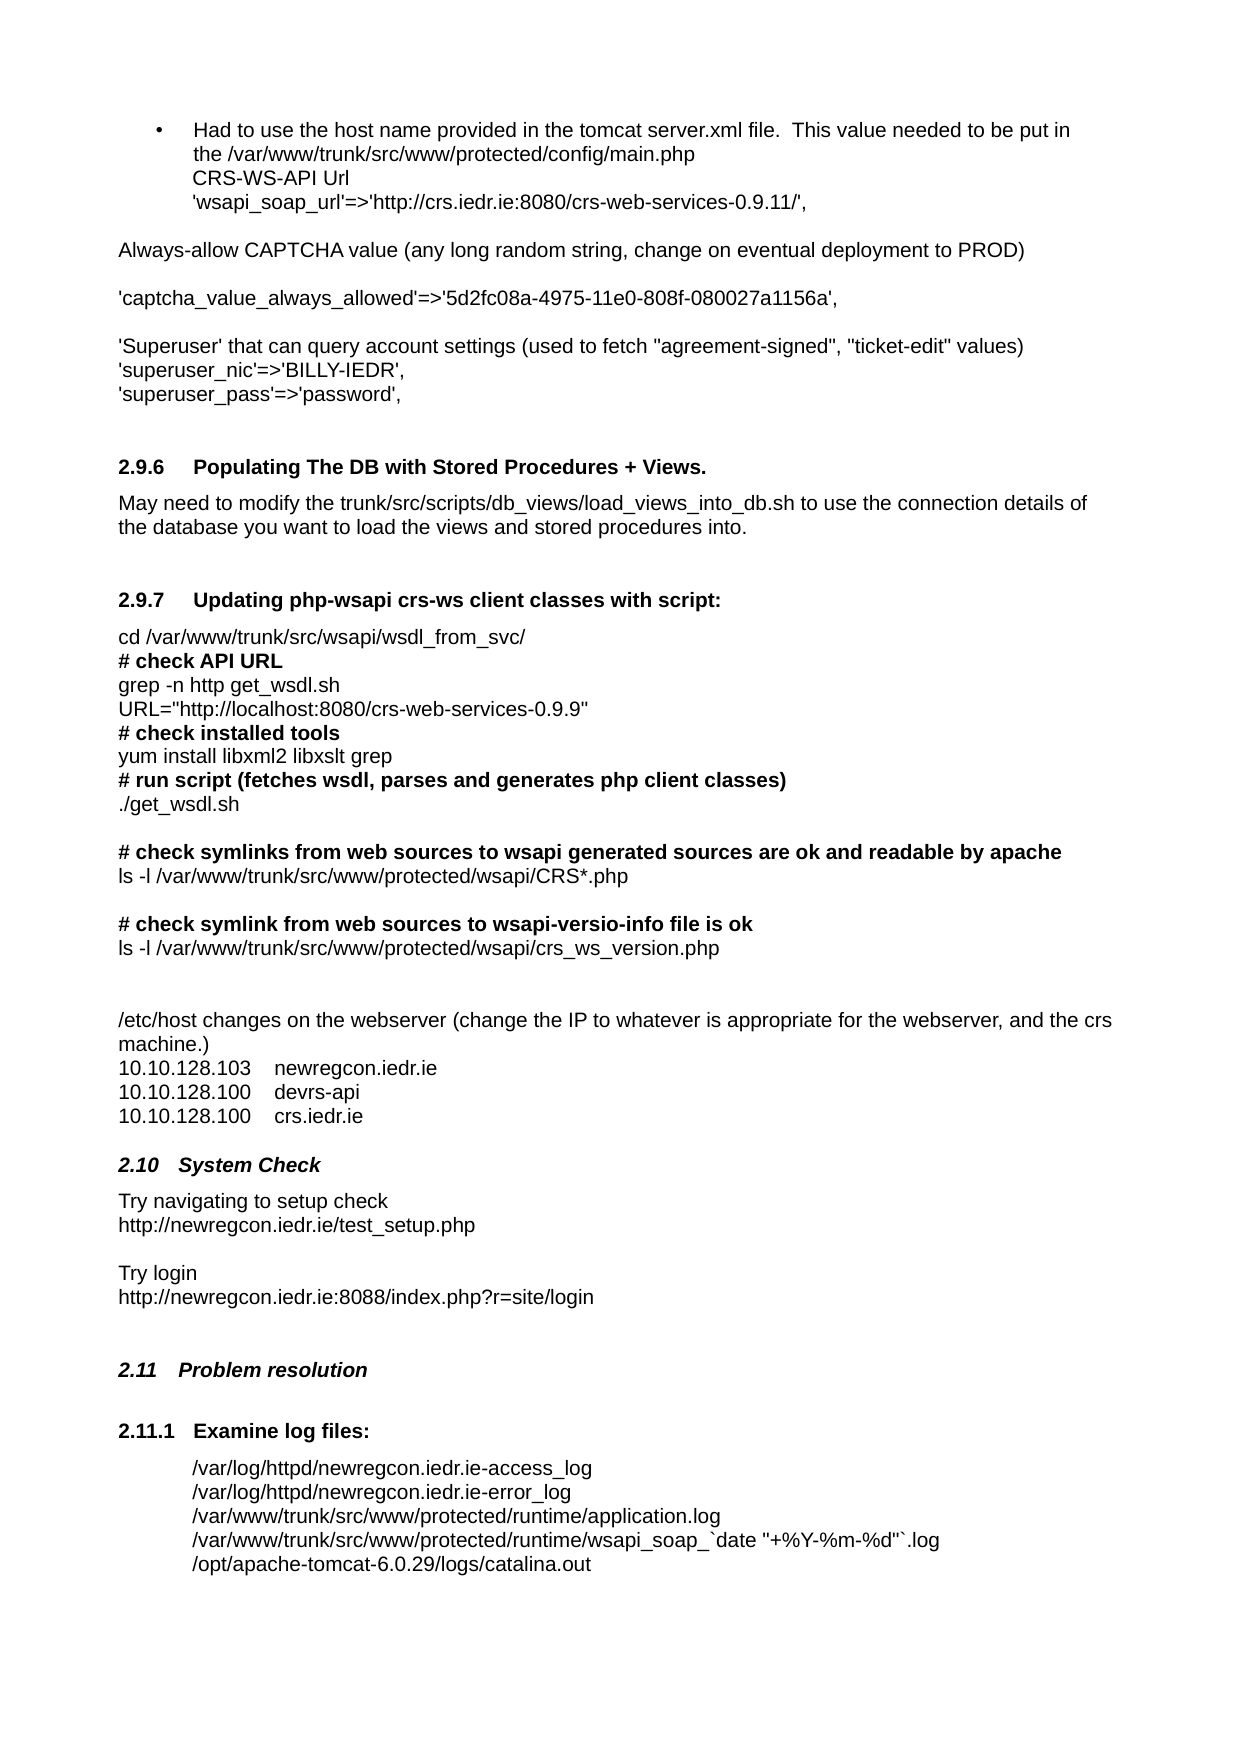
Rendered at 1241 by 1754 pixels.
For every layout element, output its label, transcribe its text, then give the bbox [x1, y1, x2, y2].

text 'wsapi_soap_url'=>'http://crs.iedr.ie:8080/crs-web-services-0.9.11/', [118, 190, 1122, 214]
text grep -n http get_wsdl.sh [118, 672, 1122, 696]
text cd /var/www/trunk/src/wsapi/wsdl_from_svc/ [118, 624, 1122, 648]
text /var/log/httpd/newregcon.iedr.ie-access_log [118, 1456, 1122, 1480]
text 'superuser_pass'=>'password', [118, 382, 1122, 406]
text # check symlink from web sources to wsapi-versio-info file is ok [118, 912, 1122, 936]
text http://newregcon.iedr.ie:8088/index.php?r=site/login [118, 1285, 1122, 1309]
text 10.10.128.100 devrs-api [118, 1080, 1122, 1104]
text 'Superuser' that can query account settings (used to fetch "agreement-signed", "ticket-edit" values) [118, 334, 1122, 358]
text 10.10.128.103 newregcon.iedr.ie [118, 1056, 1122, 1080]
text Try login [118, 1261, 1122, 1285]
text 'captcha_value_always_allowed'=>'5d2fc08a-4975-11e0-808f-080027a1156a', [118, 286, 1122, 310]
text /etc/host changes on the webserver (change the IP to whatever is appropriate for the webserver, and the crs machine.) [118, 1008, 1122, 1056]
subtitle Problem resolution [118, 1358, 1122, 1382]
text /opt/apache-tomcat-6.0.29/logs/catalina.out [118, 1552, 1122, 1576]
text /var/www/trunk/src/www/protected/runtime/wsapi_soap_`date "+%Y-%m-%d"`.log [118, 1528, 1122, 1552]
text May need to modify the trunk/src/scripts/db_views/load_views_into_db.sh to use the connection details of the database you want to load the views and stored procedures into. [118, 491, 1122, 539]
text ./get_wsdl.sh [118, 792, 1122, 816]
text Try navigating to setup check [118, 1189, 1122, 1213]
text 10.10.128.100 crs.iedr.ie [118, 1104, 1122, 1128]
subtitle Updating php-wsapi crs-ws client classes with script: [118, 588, 1122, 612]
subtitle System Check [118, 1153, 1122, 1177]
text 'superuser_nic'=>'BILLY-IEDR', [118, 358, 1122, 382]
text # run script (fetches wsdl, parses and generates php client classes) [118, 768, 1122, 792]
subtitle Populating The DB with Stored Procedures + Views. [118, 455, 1122, 479]
text ls -l /var/www/trunk/src/www/protected/wsapi/crs_ws_version.php [118, 936, 1122, 960]
text yum install libxml2 libxslt grep [118, 744, 1122, 768]
text /var/www/trunk/src/www/protected/runtime/application.log [118, 1504, 1122, 1528]
text # check installed tools [118, 720, 1122, 744]
text Always-allow CAPTCHA value (any long random string, change on eventual deployment to PROD) [118, 238, 1122, 262]
subtitle Examine log files: [118, 1419, 1122, 1443]
text ls -l /var/www/trunk/src/www/protected/wsapi/CRS*.php [118, 864, 1122, 888]
text http://newregcon.iedr.ie/test_setup.php [118, 1213, 1122, 1237]
text CRS-WS-API Url [118, 166, 1122, 190]
text # check API URL [118, 648, 1122, 672]
text URL="http://localhost:8080/crs-web-services-0.9.9" [118, 696, 1122, 720]
text # check symlinks from web sources to wsapi generated sources are ok and readable by apache [118, 840, 1122, 864]
text /var/log/httpd/newregcon.iedr.ie-error_log [118, 1480, 1122, 1504]
list Had to use the host name provided in the tomcat server.xml file. This value needed to be put in the /var/www/trunk/src/www/protected/config/main.php [156, 118, 1122, 166]
